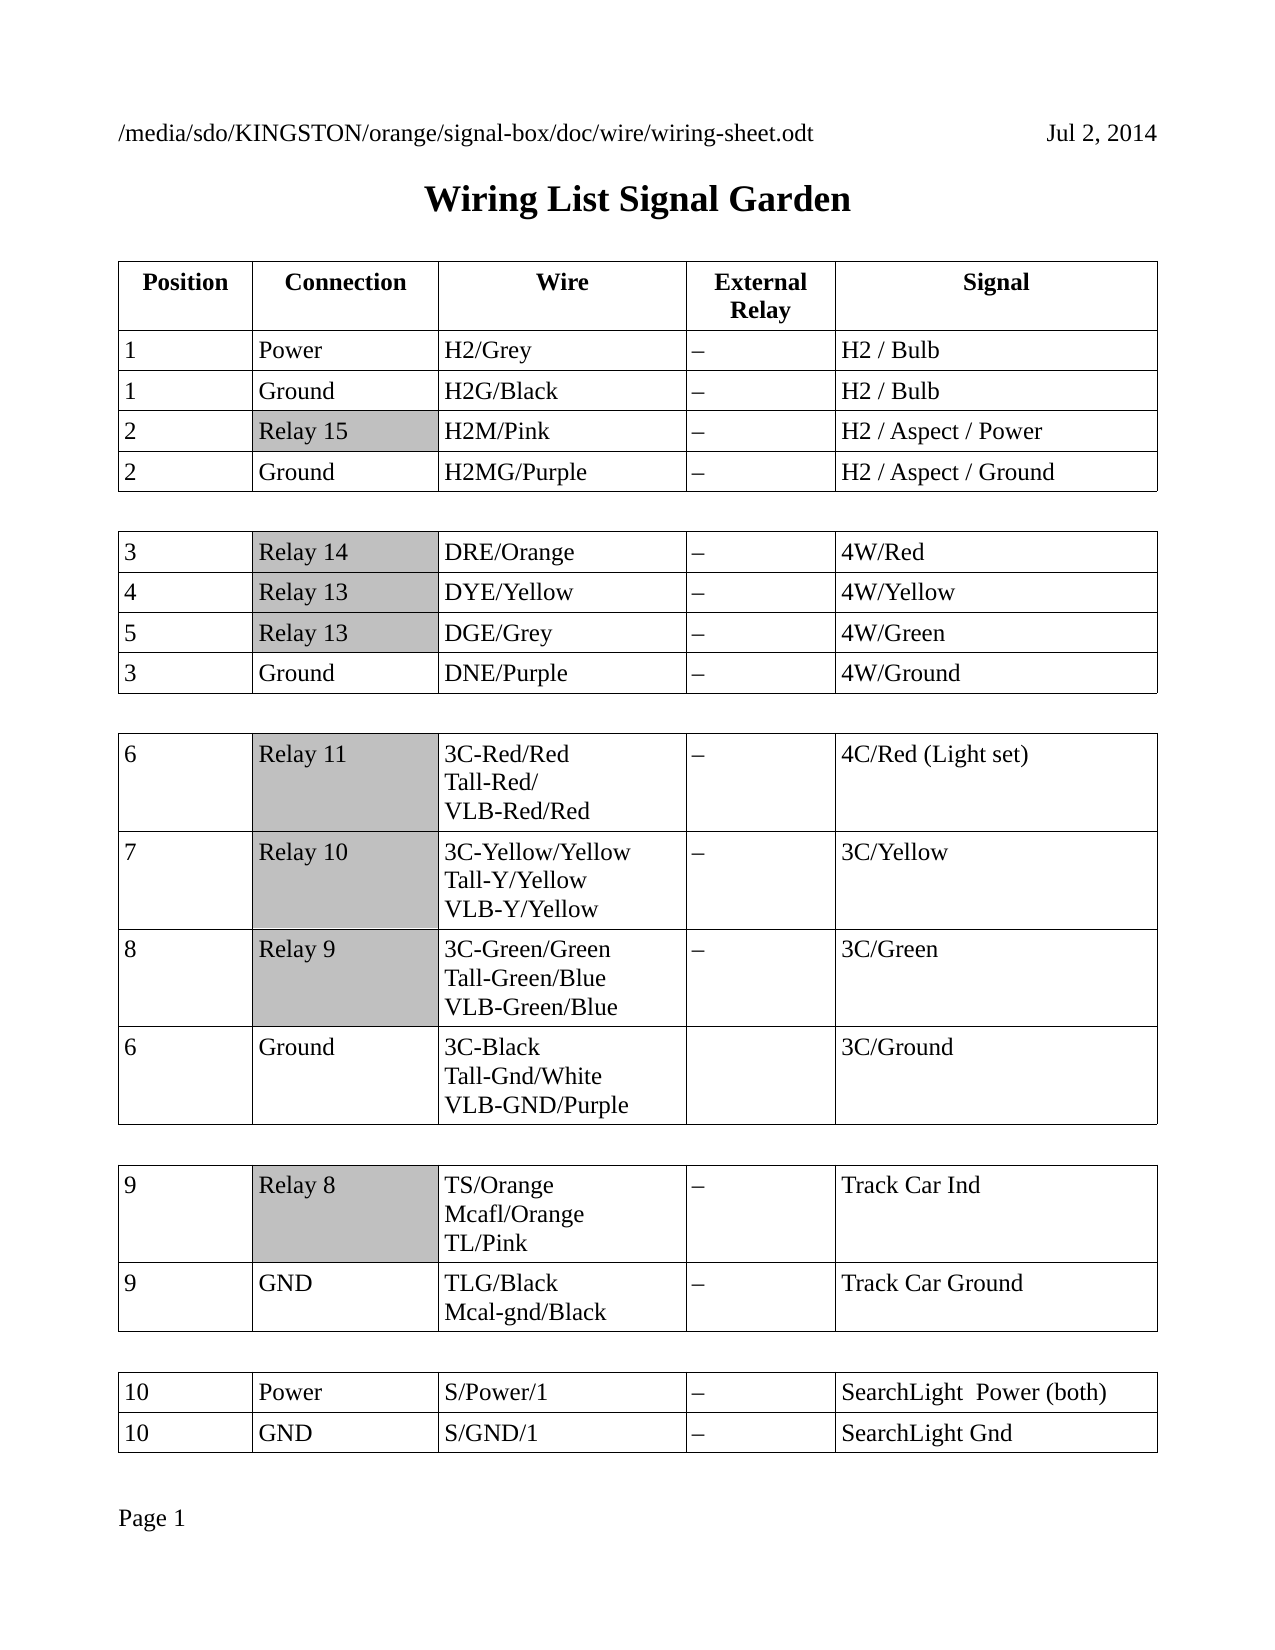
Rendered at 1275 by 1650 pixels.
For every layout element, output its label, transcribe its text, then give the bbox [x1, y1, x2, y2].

table_cell [118, 1125, 252, 1164]
table_cell [835, 1125, 1157, 1164]
table_cell [253, 492, 438, 531]
table_cell 3C-Yellow/Yellow Tall-Y/Yellow VLB-Y/Yellow [439, 832, 686, 928]
table_cell 9 [119, 1166, 252, 1262]
table_cell Track Car Ind [836, 1166, 1157, 1262]
table_cell 10 [119, 1413, 252, 1452]
table_cell GND [253, 1413, 438, 1452]
table_cell GND [253, 1263, 438, 1331]
table_cell H2M/Pink [439, 411, 686, 451]
table_cell – [687, 734, 835, 831]
table_cell [118, 492, 252, 531]
table_cell Ground [253, 452, 438, 491]
table_cell [118, 694, 252, 733]
table_cell – [687, 371, 835, 410]
table_cell TS/Orange Mcafl/Orange TL/Pink [439, 1166, 686, 1262]
table_cell [439, 1332, 686, 1372]
table_cell – [687, 573, 835, 612]
table_cell H2G/Black [439, 371, 686, 410]
table_header Connection [253, 262, 438, 330]
table_cell 2 [119, 452, 252, 491]
table_cell H2 / Bulb [836, 371, 1157, 410]
table_cell [439, 1125, 686, 1164]
table_cell – [687, 532, 835, 572]
table_header External Relay [687, 262, 835, 330]
title Wiring List Signal Garden [118, 176, 1157, 219]
table_cell H2 / Bulb [836, 331, 1157, 370]
table_cell SearchLight Power (both) [836, 1373, 1157, 1412]
table_cell – [687, 1413, 835, 1452]
table_cell – [687, 930, 835, 1026]
table_cell [687, 1027, 835, 1124]
table_cell Relay 13 [253, 613, 438, 652]
table_cell [439, 694, 686, 733]
table_header Signal [836, 262, 1157, 330]
table_cell [439, 492, 686, 531]
table_cell – [687, 1166, 835, 1262]
table_cell 4W/Ground [836, 653, 1157, 693]
table_cell – [687, 832, 835, 928]
table_cell Relay 13 [253, 573, 438, 612]
table_cell TLG/Black Mcal-gnd/Black [439, 1263, 686, 1331]
table_cell S/GND/1 [439, 1413, 686, 1452]
table_cell 3C-Green/Green Tall-Green/Blue VLB-Green/Blue [439, 930, 686, 1026]
table_cell Relay 15 [253, 411, 438, 451]
table_cell DGE/Grey [439, 613, 686, 652]
table_cell H2 / Aspect / Ground [836, 452, 1157, 491]
table_cell Ground [253, 371, 438, 410]
table_cell – [687, 452, 835, 491]
table_header Wire [439, 262, 686, 330]
table_cell Power [253, 331, 438, 370]
table_cell Relay 14 [253, 532, 438, 572]
table_cell 3C/Ground [836, 1027, 1157, 1124]
table_cell [118, 1332, 252, 1372]
table_cell [686, 492, 835, 531]
table_cell DNE/Purple [439, 653, 686, 693]
table_cell 2 [119, 411, 252, 451]
table_cell Relay 9 [253, 930, 438, 1026]
table_cell [835, 1332, 1157, 1372]
table_cell [253, 1332, 438, 1372]
table_cell Ground [253, 1027, 438, 1124]
table_cell S/Power/1 [439, 1373, 686, 1412]
table_cell – [687, 1373, 835, 1412]
table_cell 4W/Yellow [836, 573, 1157, 612]
table_cell [253, 1125, 438, 1164]
table_cell Ground [253, 653, 438, 693]
table_cell 6 [119, 734, 252, 831]
table_cell 6 [119, 1027, 252, 1124]
table_cell 3C/Green [836, 930, 1157, 1026]
table_cell SearchLight Gnd [836, 1413, 1157, 1452]
table_cell Relay 10 [253, 832, 438, 928]
table_cell Power [253, 1373, 438, 1412]
table_cell DRE/Orange [439, 532, 686, 572]
table_cell 10 [119, 1373, 252, 1412]
table_cell [686, 1125, 835, 1164]
table_cell Relay 8 [253, 1166, 438, 1262]
table_cell H2/Grey [439, 331, 686, 370]
table_cell Relay 11 [253, 734, 438, 831]
table_cell DYE/Yellow [439, 573, 686, 612]
table_cell 8 [119, 930, 252, 1026]
table_cell H2 / Aspect / Power [836, 411, 1157, 451]
table_cell [686, 1332, 835, 1372]
table_cell 4W/Green [836, 613, 1157, 652]
table_cell [835, 492, 1157, 531]
table_cell [686, 694, 835, 733]
table_cell H2MG/Purple [439, 452, 686, 491]
table_cell 9 [119, 1263, 252, 1331]
table_cell 4C/Red (Light set) [836, 734, 1157, 831]
table_cell 3C-Red/Red Tall-Red/ VLB-Red/Red [439, 734, 686, 831]
table_cell 3 [119, 532, 252, 572]
table_cell [253, 694, 438, 733]
table_cell 3C-Black Tall-Gnd/White VLB-GND/Purple [439, 1027, 686, 1124]
table_cell 3 [119, 653, 252, 693]
table_cell 4W/Red [836, 532, 1157, 572]
table_cell 1 [119, 331, 252, 370]
table_cell 3C/Yellow [836, 832, 1157, 928]
table_cell 7 [119, 832, 252, 928]
table_cell 4 [119, 573, 252, 612]
table_cell Track Car Ground [836, 1263, 1157, 1331]
table_cell [835, 694, 1157, 733]
table_cell – [687, 613, 835, 652]
table_cell – [687, 1263, 835, 1331]
table_header Position [119, 262, 252, 330]
table_cell 1 [119, 371, 252, 410]
table_cell – [687, 331, 835, 370]
table_cell – [687, 653, 835, 693]
table_cell 5 [119, 613, 252, 652]
table_cell – [687, 411, 835, 451]
